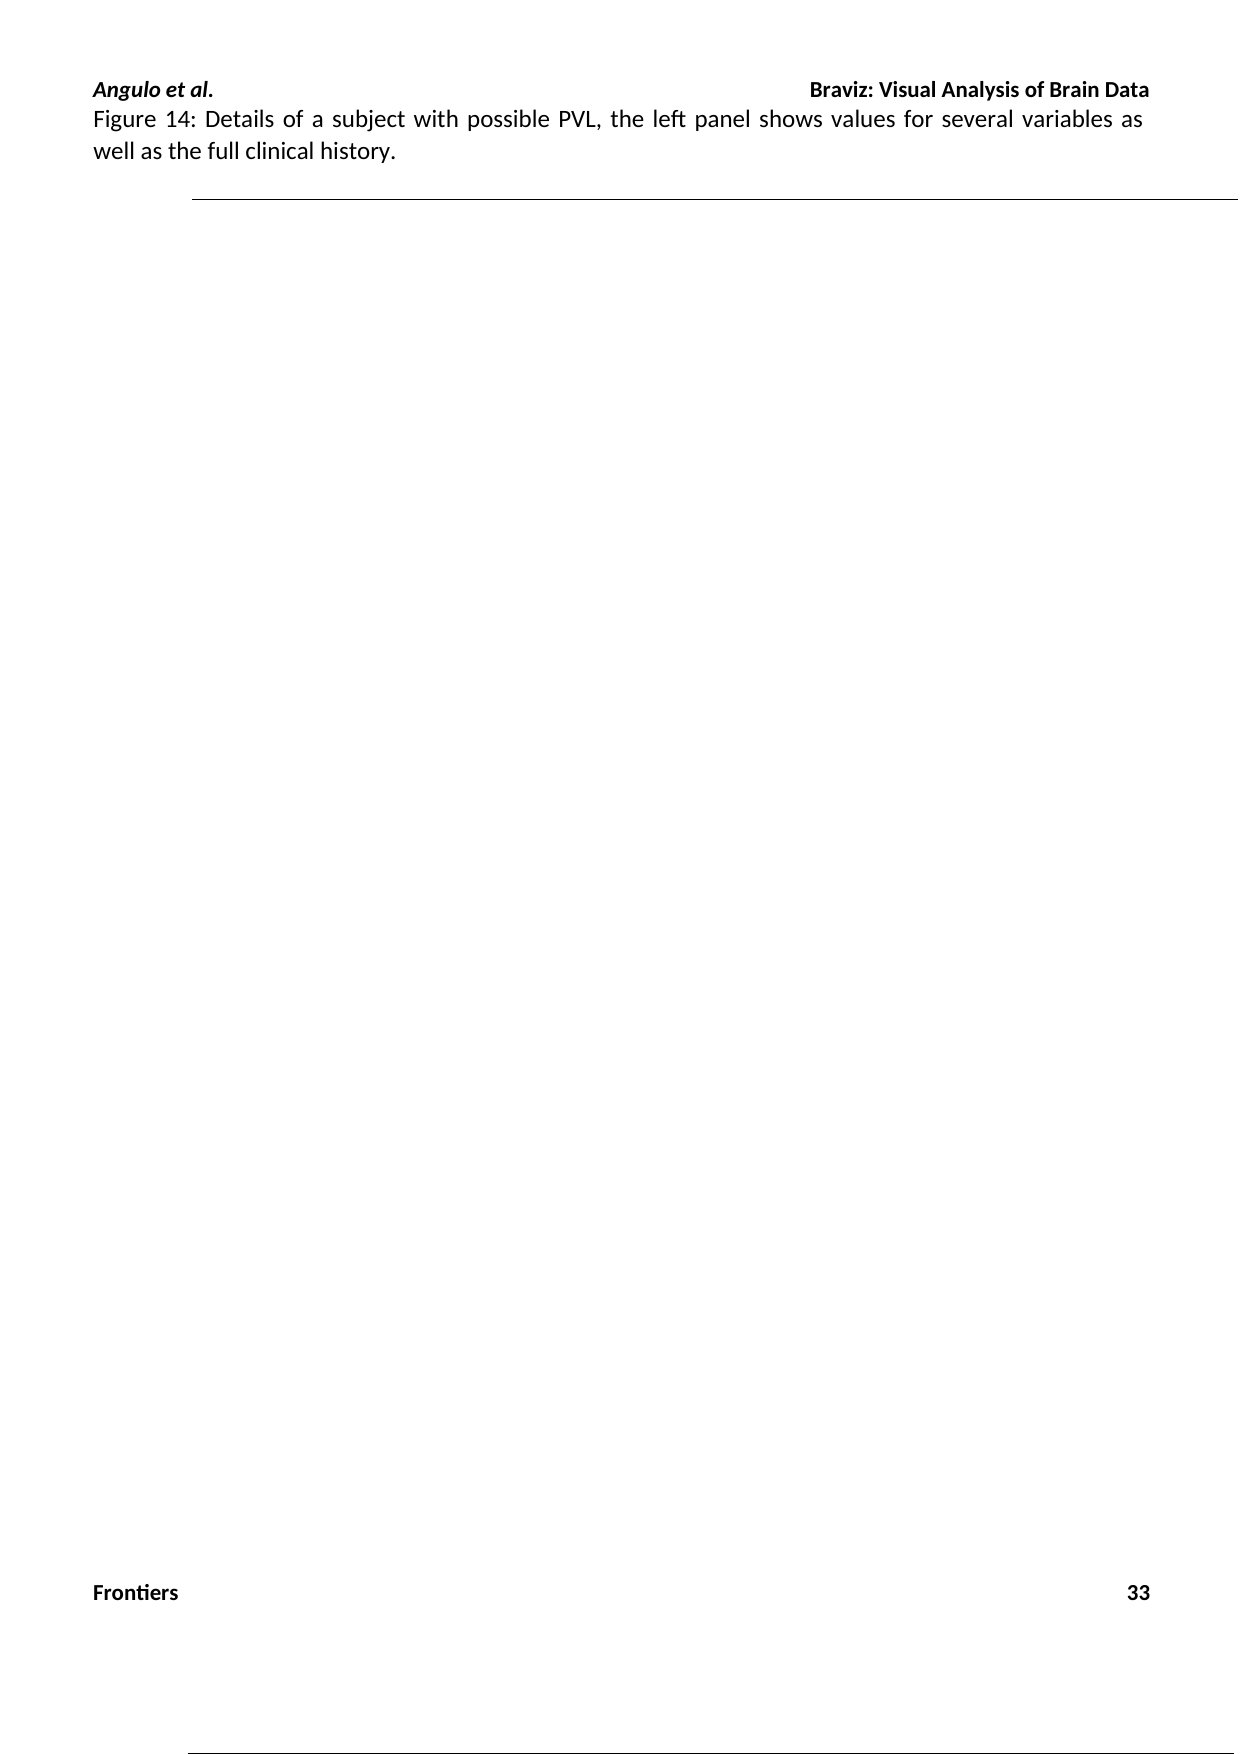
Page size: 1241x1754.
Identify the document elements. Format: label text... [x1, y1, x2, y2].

text Figure 14: Details of a subject with possible PVL, the left panel shows values for several variables as well as the full clinical history. [93, 103, 1145, 166]
